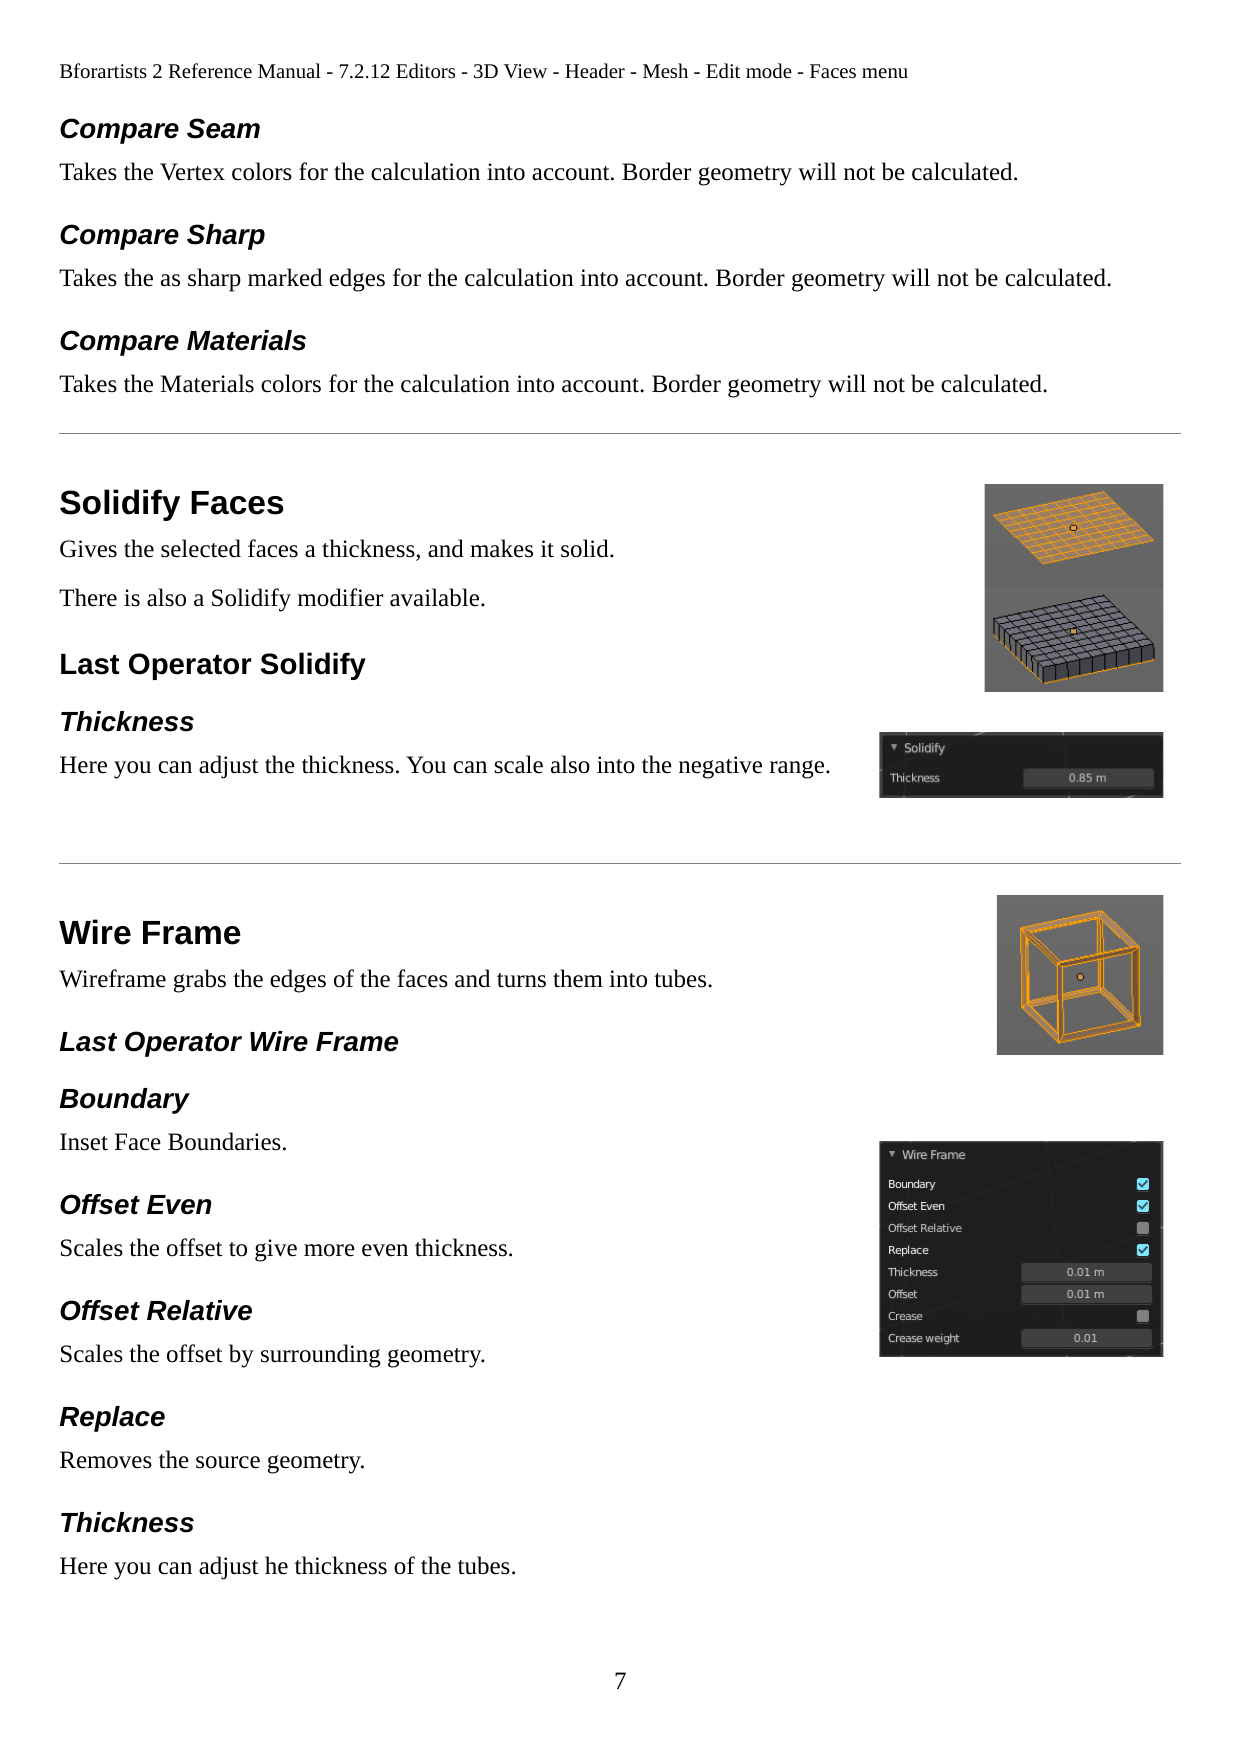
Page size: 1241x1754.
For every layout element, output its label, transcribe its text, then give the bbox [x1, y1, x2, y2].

text Inset Face Boundaries. [59, 1127, 1181, 1156]
subtitle Last Operator Solidify [59, 647, 984, 681]
text Here you can adjust he thickness of the tubes. [59, 1551, 1181, 1579]
subtitle Compare Materials [59, 324, 1181, 356]
subtitle Last Operator Wire Frame [59, 1026, 1181, 1058]
picture [879, 732, 1164, 798]
subtitle [1164, 913, 1181, 952]
text Gives the selected faces a thickness, and makes it solid. [59, 534, 984, 563]
picture [984, 484, 1164, 692]
subtitle Thickness [59, 706, 1181, 737]
text Takes the Vertex colors for the calculation into account. Border geometry will not be calculated. [59, 157, 1181, 186]
subtitle Wire Frame [59, 913, 996, 952]
subtitle [1164, 647, 1181, 681]
subtitle Replace [59, 1400, 1181, 1432]
text Takes the Materials colors for the calculation into account. Border geometry will not be calculated. [59, 369, 1181, 398]
subtitle [1164, 1188, 1181, 1220]
subtitle Solidify Faces [59, 483, 1181, 522]
text Scales the offset to give more even thickness. [59, 1233, 879, 1262]
subtitle Thickness [59, 1506, 1181, 1538]
subtitle [1164, 1294, 1181, 1326]
text Removes the source geometry. [59, 1445, 1181, 1473]
picture [996, 895, 1164, 1055]
subtitle Boundary [59, 1083, 1181, 1114]
text Scales the offset by surrounding geometry. [59, 1339, 1181, 1368]
text Wireframe grabs the edges of the faces and turns them into tubes. [59, 964, 996, 993]
picture [879, 1141, 1164, 1357]
subtitle Offset Relative [59, 1294, 879, 1326]
text Takes the as sharp marked edges for the calculation into account. Border geometry will not be calculated. [59, 263, 1181, 292]
subtitle Offset Even [59, 1188, 879, 1220]
text There is also a Solidify modifier available. [59, 583, 984, 612]
text Here you can adjust the thickness. You can scale also into the negative range. [59, 750, 879, 779]
subtitle Compare Sharp [59, 218, 1181, 250]
subtitle Compare Seam [59, 113, 1181, 144]
